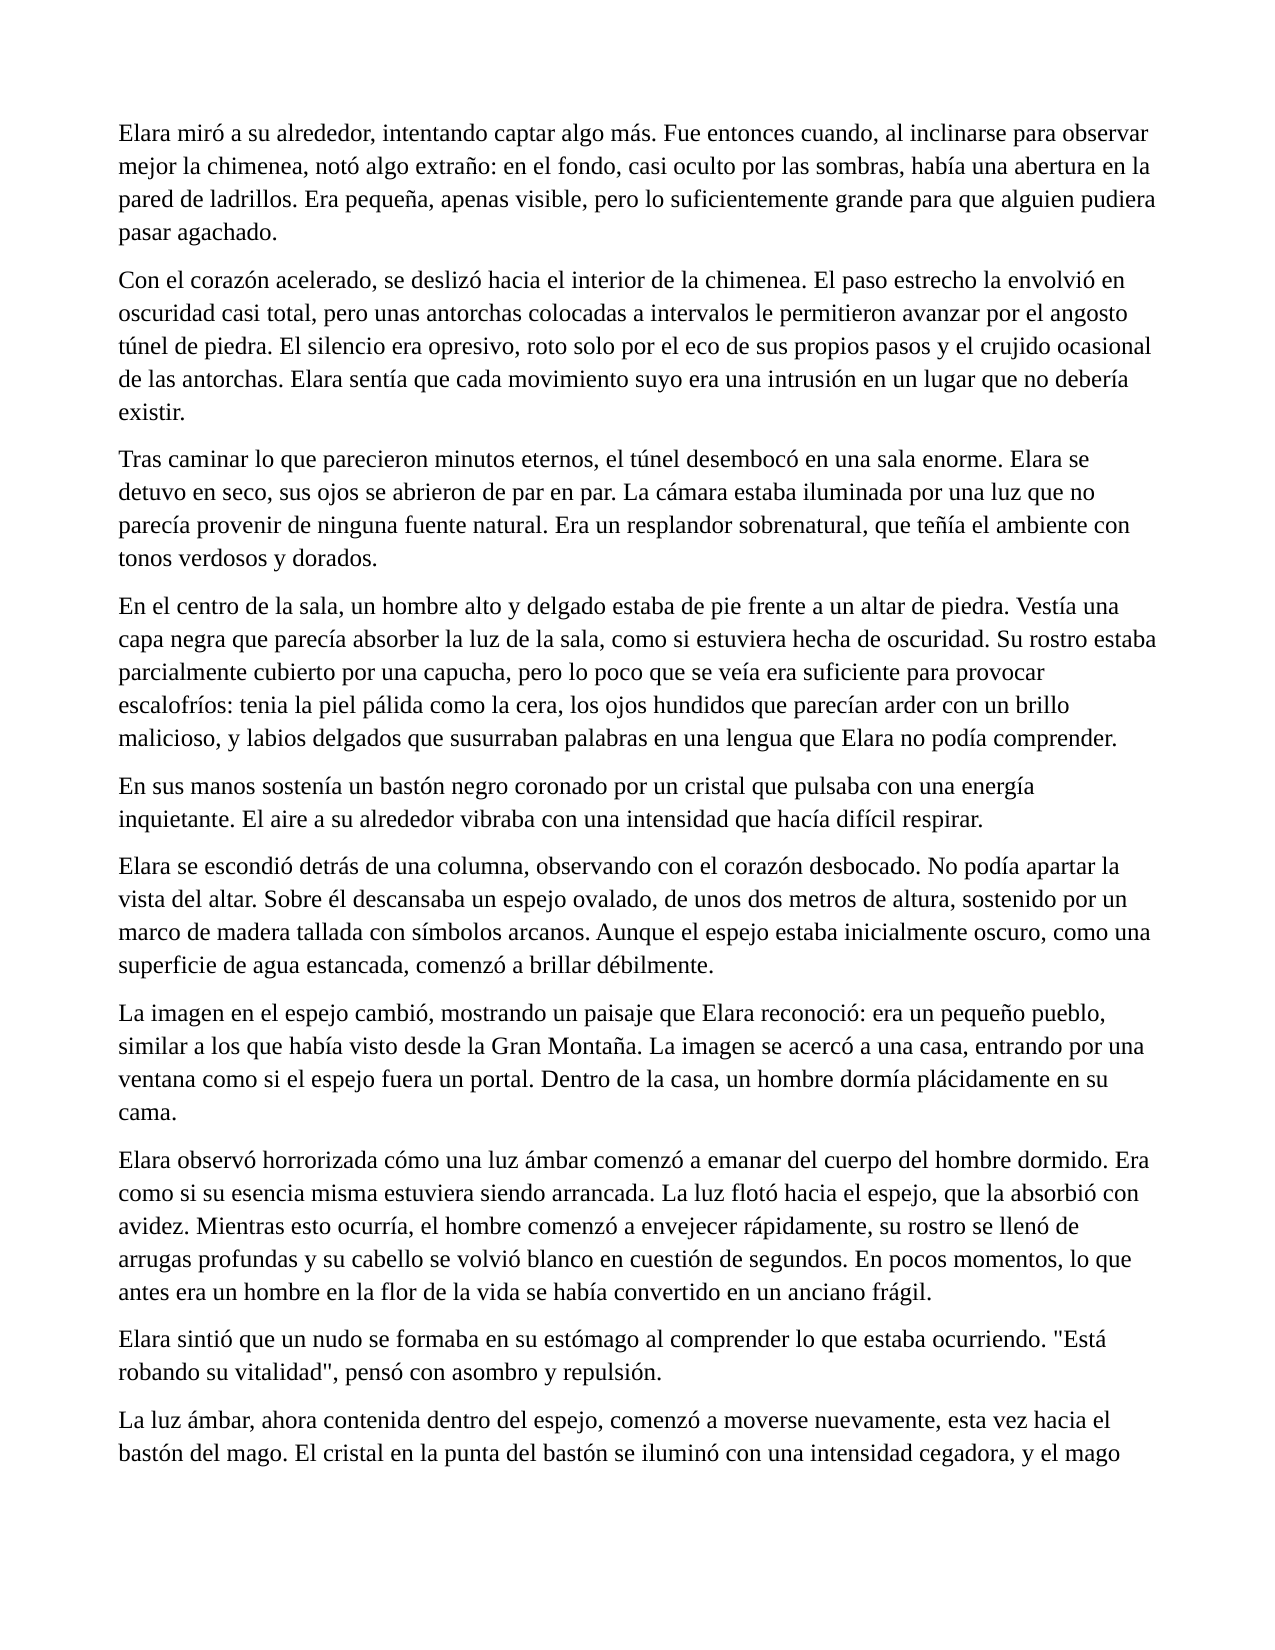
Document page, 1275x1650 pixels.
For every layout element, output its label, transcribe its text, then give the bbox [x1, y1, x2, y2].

text Elara observó horrorizada cómo una luz ámbar comenzó a emanar del cuerpo del hombre dormido. Era como si su esencia misma estuviera siendo arrancada. La luz flotó hacia el espejo, que la absorbió con avidez. Mientras esto ocurría, el hombre comenzó a envejecer rápidamente, su rostro se llenó de arrugas profundas y su cabello se volvió blanco en cuestión de segundos. En pocos momentos, lo que antes era un hombre en la flor de la vida se había convertido en un anciano frágil. [118, 1145, 1157, 1306]
text Elara sintió que un nudo se formaba en su estómago al comprender lo que estaba ocurriendo. "Está robando su vitalidad", pensó con asombro y repulsión. [118, 1324, 1157, 1386]
text Elara se escondió detrás de una columna, observando con el corazón desbocado. No podía apartar la vista del altar. Sobre él descansaba un espejo ovalado, de unos dos metros de altura, sostenido por un marco de madera tallada con símbolos arcanos. Aunque el espejo estaba inicialmente oscuro, como una superficie de agua estancada, comenzó a brillar débilmente. [118, 851, 1157, 979]
text En el centro de la sala, un hombre alto y delgado estaba de pie frente a un altar de piedra. Vestía una capa negra que parecía absorber la luz de la sala, como si estuviera hecha de oscuridad. Su rostro estaba parcialmente cubierto por una capucha, pero lo poco que se veía era suficiente para provocar escalofríos: tenia la piel pálida como la cera, los ojos hundidos que parecían arder con un brillo malicioso, y labios delgados que susurraban palabras en una lengua que Elara no podía comprender. [118, 591, 1157, 752]
text En sus manos sostenía un bastón negro coronado por un cristal que pulsaba con una energía inquietante. El aire a su alrededor vibraba con una intensidad que hacía difícil respirar. [118, 771, 1157, 833]
text La imagen en el espejo cambió, mostrando un paisaje que Elara reconoció: era un pequeño pueblo, similar a los que había visto desde la Gran Montaña. La imagen se acercó a una casa, entrando por una ventana como si el espejo fuera un portal. Dentro de la casa, un hombre dormía plácidamente en su cama. [118, 998, 1157, 1126]
text Con el corazón acelerado, se deslizó hacia el interior de la chimenea. El paso estrecho la envolvió en oscuridad casi total, pero unas antorchas colocadas a intervalos le permitieron avanzar por el angosto túnel de piedra. El silencio era opresivo, roto solo por el eco de sus propios pasos y el crujido ocasional de las antorchas. Elara sentía que cada movimiento suyo era una intrusión en un lugar que no debería existir. [118, 265, 1157, 426]
text Tras caminar lo que parecieron minutos eternos, el túnel desembocó en una sala enorme. Elara se detuvo en seco, sus ojos se abrieron de par en par. La cámara estaba iluminada por una luz que no parecía provenir de ninguna fuente natural. Era un resplandor sobrenatural, que teñía el ambiente con tonos verdosos y dorados. [118, 444, 1157, 572]
text Elara miró a su alrededor, intentando captar algo más. Fue entonces cuando, al inclinarse para observar mejor la chimenea, notó algo extraño: en el fondo, casi oculto por las sombras, había una abertura en la pared de ladrillos. Era pequeña, apenas visible, pero lo suficientemente grande para que alguien pudiera pasar agachado. [118, 118, 1157, 246]
text La luz ámbar, ahora contenida dentro del espejo, comenzó a moverse nuevamente, esta vez hacia el bastón del mago. El cristal en la punta del bastón se iluminó con una intensidad cegadora, y el mago [118, 1405, 1157, 1467]
